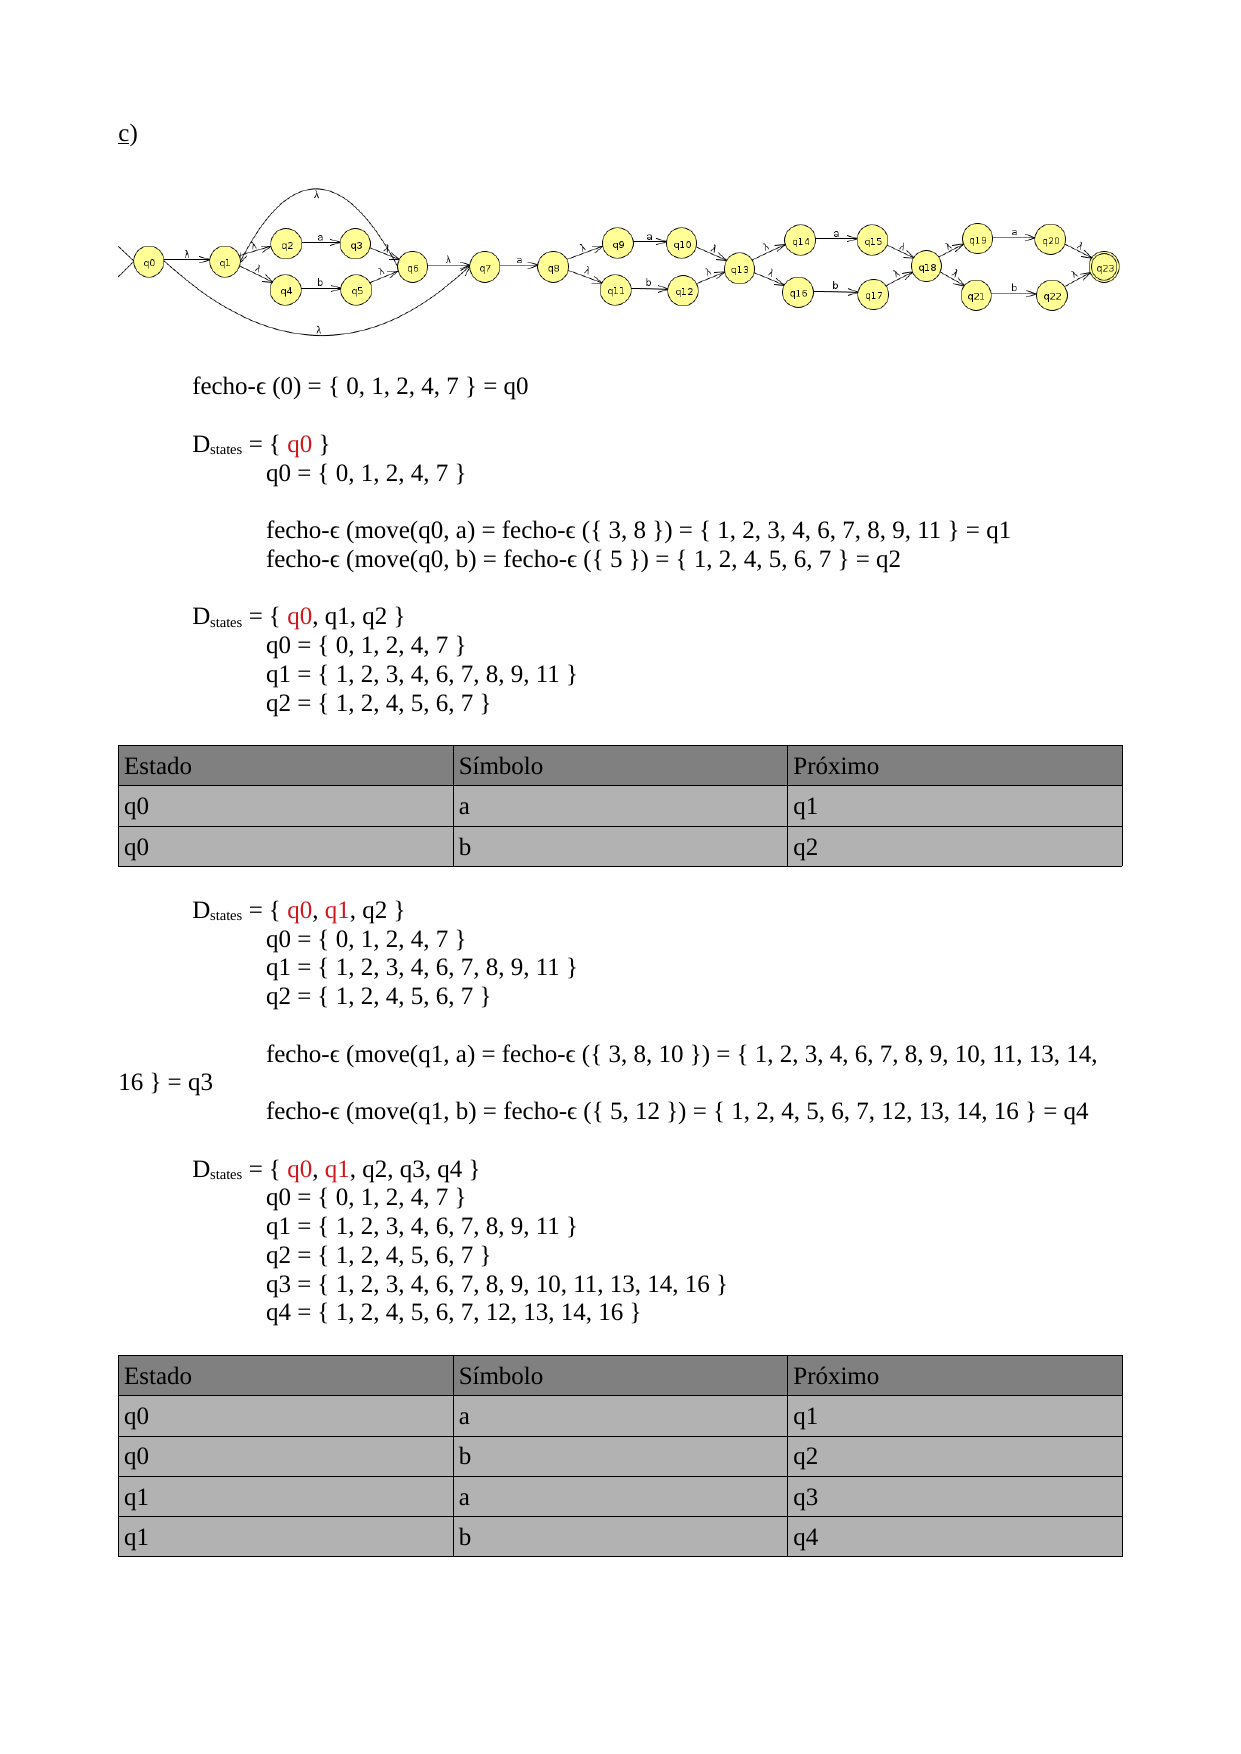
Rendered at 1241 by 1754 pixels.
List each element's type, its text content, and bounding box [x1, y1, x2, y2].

text q2 = { 1, 2, 4, 5, 6, 7 } [118, 981, 1122, 1010]
table_header Próximo [788, 1356, 1122, 1395]
text q1 = { 1, 2, 3, 4, 6, 7, 8, 9, 11 } [118, 952, 1122, 981]
table_cell q1 [788, 786, 1122, 826]
table_header Símbolo [454, 1356, 787, 1395]
table_cell q0 [119, 786, 453, 826]
text c) [118, 118, 1122, 147]
table_header Próximo [788, 746, 1122, 785]
text q4 = { 1, 2, 4, 5, 6, 7, 12, 13, 14, 16 } [118, 1297, 1122, 1326]
text q3 = { 1, 2, 3, 4, 6, 7, 8, 9, 10, 11, 13, 14, 16 } [118, 1269, 1122, 1297]
table_cell a [454, 786, 787, 826]
text Dstates = { q0 } [118, 429, 1122, 458]
table_cell q0 [119, 1396, 453, 1436]
text Dstates = { q0, q1, q2, q3, q4 } [118, 1154, 1122, 1182]
text fecho-ϵ (0) = { 0, 1, 2, 4, 7 } = q0 [118, 371, 1122, 400]
picture [118, 175, 1123, 343]
table_cell q1 [119, 1517, 453, 1556]
text q1 = { 1, 2, 3, 4, 6, 7, 8, 9, 11 } [118, 659, 1122, 688]
text q0 = { 0, 1, 2, 4, 7 } [118, 630, 1122, 659]
table_cell a [454, 1477, 787, 1516]
table_cell q0 [119, 827, 453, 866]
table_cell a [454, 1396, 787, 1436]
text Dstates = { q0, q1, q2 } [118, 601, 1122, 630]
table_cell q0 [119, 1437, 453, 1476]
table_cell b [454, 827, 787, 866]
text q1 = { 1, 2, 3, 4, 6, 7, 8, 9, 11 } [118, 1211, 1122, 1240]
text fecho-ϵ (move(q0, b) = fecho-ϵ ({ 5 }) = { 1, 2, 4, 5, 6, 7 } = q2 [118, 544, 1122, 573]
text fecho-ϵ (move(q1, a) = fecho-ϵ ({ 3, 8, 10 }) = { 1, 2, 3, 4, 6, 7, 8, 9, 10, 11, 13, 14, 16 } = q3 [118, 1039, 1122, 1096]
table_cell q2 [788, 1437, 1122, 1476]
text q0 = { 0, 1, 2, 4, 7 } [118, 924, 1122, 952]
table_cell q1 [119, 1477, 453, 1516]
table_header Estado [119, 1356, 453, 1395]
text fecho-ϵ (move(q1, b) = fecho-ϵ ({ 5, 12 }) = { 1, 2, 4, 5, 6, 7, 12, 13, 14, 16 } = q4 [118, 1096, 1122, 1125]
text q0 = { 0, 1, 2, 4, 7 } [118, 458, 1122, 486]
table_cell q4 [788, 1517, 1122, 1556]
table_cell q1 [788, 1396, 1122, 1436]
table_cell b [454, 1517, 787, 1556]
text q2 = { 1, 2, 4, 5, 6, 7 } [118, 1240, 1122, 1269]
text fecho-ϵ (move(q0, a) = fecho-ϵ ({ 3, 8 }) = { 1, 2, 3, 4, 6, 7, 8, 9, 11 } = q1 [118, 515, 1122, 544]
table_cell b [454, 1437, 787, 1476]
table_header Símbolo [454, 746, 787, 785]
table_cell q3 [788, 1477, 1122, 1516]
text q0 = { 0, 1, 2, 4, 7 } [118, 1182, 1122, 1211]
text q2 = { 1, 2, 4, 5, 6, 7 } [118, 688, 1122, 716]
table_cell q2 [788, 827, 1122, 866]
text Dstates = { q0, q1, q2 } [118, 895, 1122, 924]
table_header Estado [119, 746, 453, 785]
